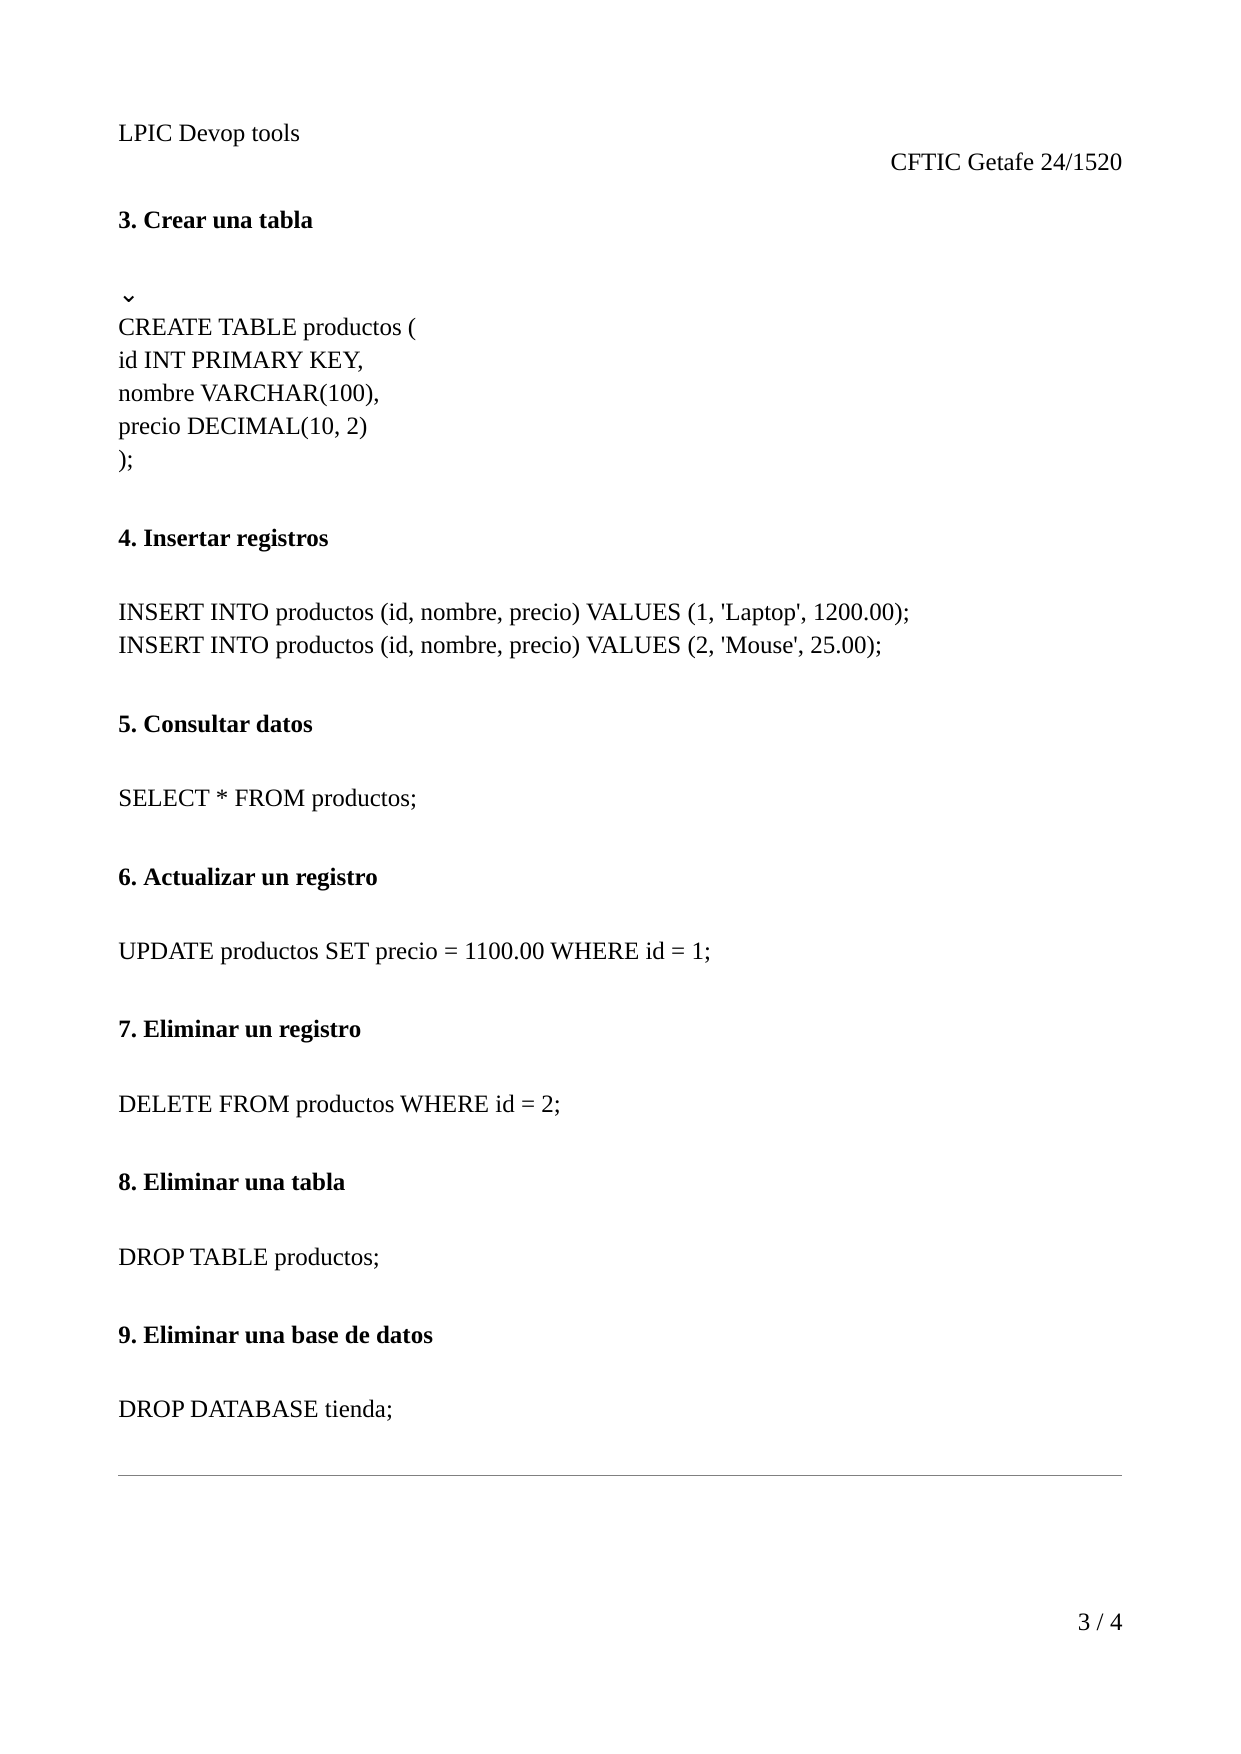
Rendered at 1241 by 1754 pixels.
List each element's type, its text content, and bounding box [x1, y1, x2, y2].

text INSERT INTO productos (id, nombre, precio) VALUES (1, 'Laptop', 1200.00); [118, 597, 1122, 626]
subtitle 7. Eliminar un registro [118, 1014, 1122, 1043]
text ); [118, 444, 1122, 473]
text DROP DATABASE tienda; [118, 1394, 1122, 1423]
subtitle 6. Actualizar un registro [118, 862, 1122, 890]
subtitle 3. Crear una tabla [118, 205, 1122, 234]
subtitle 9. Eliminar una base de datos [118, 1320, 1122, 1349]
text nombre VARCHAR(100), [118, 378, 1122, 407]
subtitle 4. Insertar registros [118, 523, 1122, 552]
text CREATE TABLE productos ( [118, 312, 1122, 341]
text precio DECIMAL(10, 2) [118, 411, 1122, 440]
text id INT PRIMARY KEY, [118, 345, 1122, 374]
text DROP TABLE productos; [118, 1242, 1122, 1270]
subtitle 5. Consultar datos [118, 709, 1122, 738]
text INSERT INTO productos (id, nombre, precio) VALUES (2, 'Mouse', 25.00); [118, 630, 1122, 659]
text UPDATE productos SET precio = 1100.00 WHERE id = 1; [118, 936, 1122, 965]
text SELECT * FROM productos; [118, 783, 1122, 812]
subtitle 8. Eliminar una tabla [118, 1167, 1122, 1196]
text DELETE FROM productos WHERE id = 2; [118, 1089, 1122, 1117]
text ⌄ [118, 279, 1122, 308]
